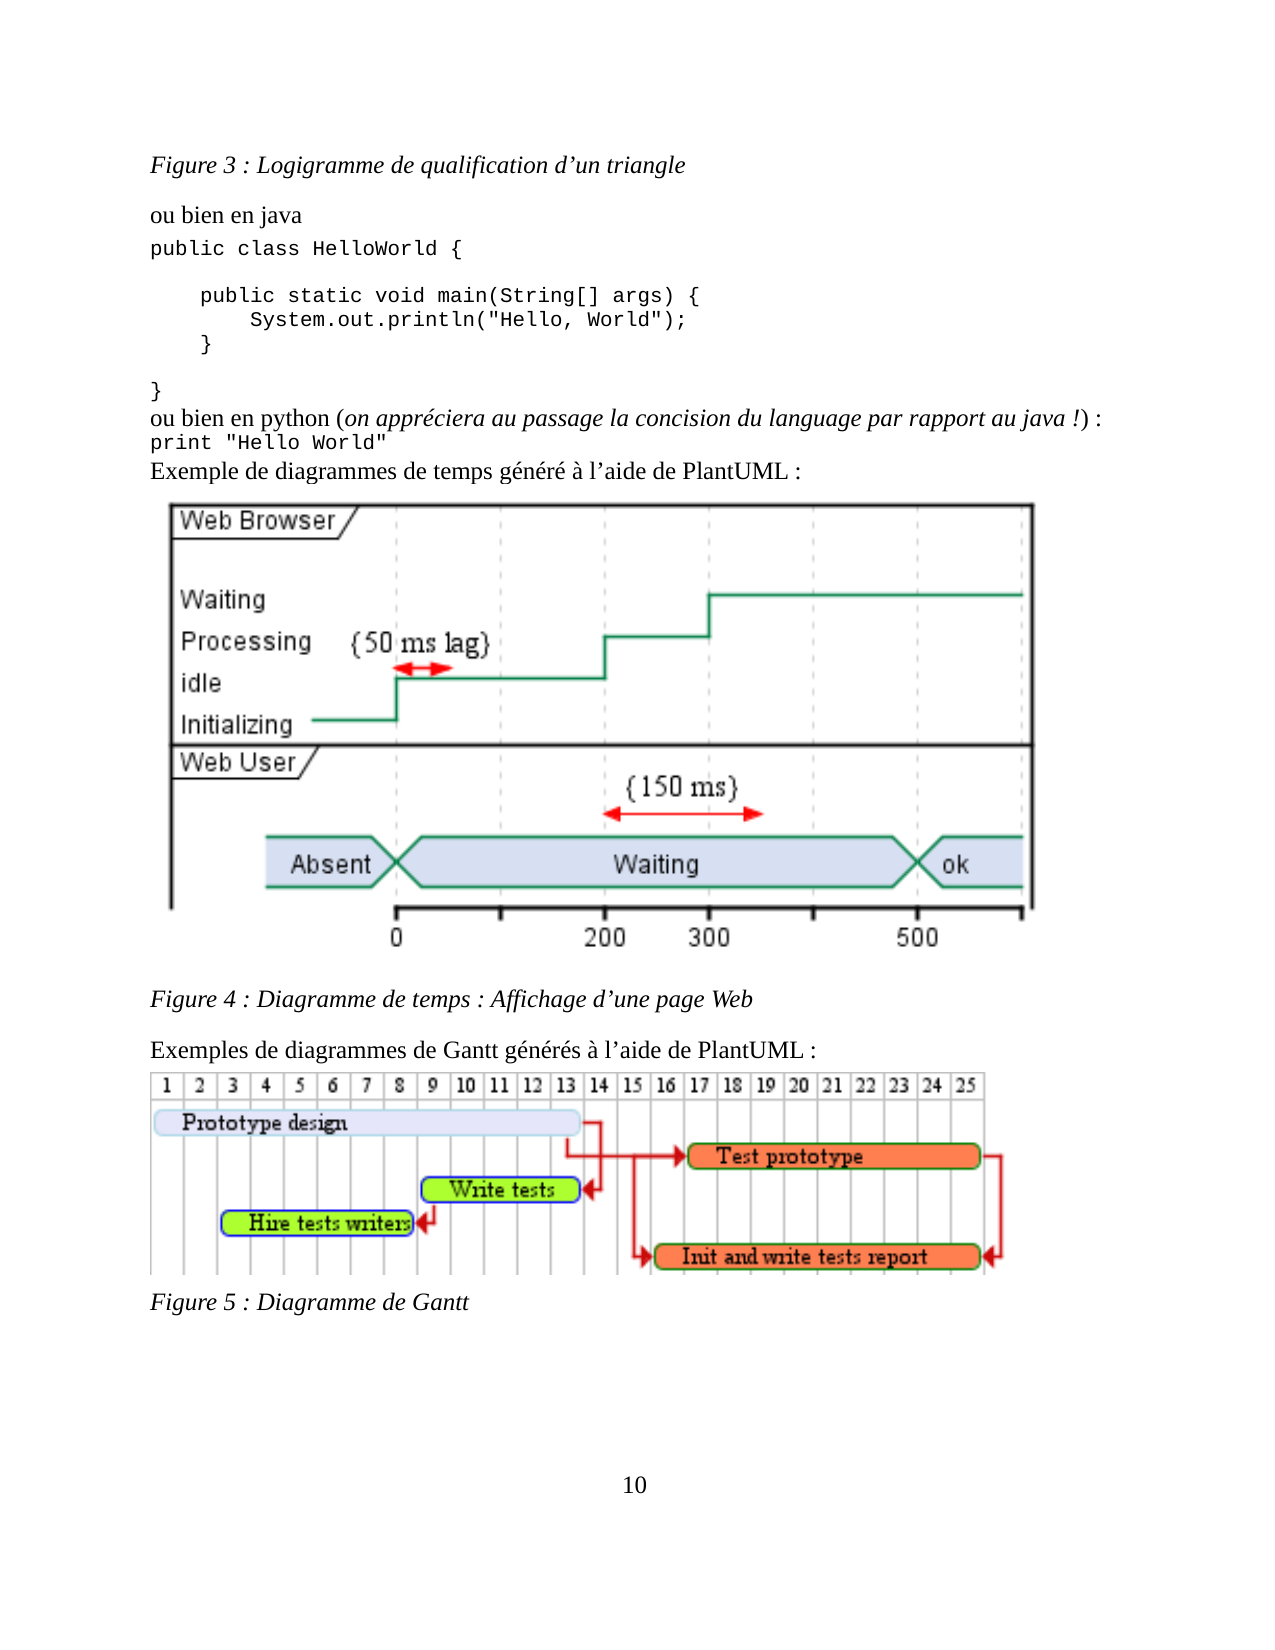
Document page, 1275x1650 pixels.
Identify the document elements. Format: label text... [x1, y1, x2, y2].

text Figure 4 : Diagramme de temps : Affichage d’une page Web [150, 984, 1125, 1013]
text ou bien en java [150, 200, 1125, 229]
text System.out.println("Hello, World"); [150, 309, 1125, 332]
text } [150, 332, 1125, 356]
text public class HelloWorld { [150, 238, 1125, 262]
picture [150, 1072, 1015, 1275]
text Figure 3 : Logigramme de qualification d’un triangle [150, 150, 1125, 179]
text print "Hello World" [150, 432, 1125, 456]
text ou bien en python (on appréciera au passage la concision du language par rapport au java !) : [150, 403, 1125, 432]
text Exemple de diagrammes de temps généré à l’aide de PlantUML : [150, 456, 1125, 484]
text } [150, 380, 1125, 403]
picture [150, 484, 1065, 972]
text Exemples de diagrammes de Gantt générés à l’aide de PlantUML : [150, 1035, 1125, 1063]
text Figure 5 : Diagramme de Gantt [150, 1287, 1125, 1316]
text public static void main(String[] args) { [150, 285, 1125, 309]
